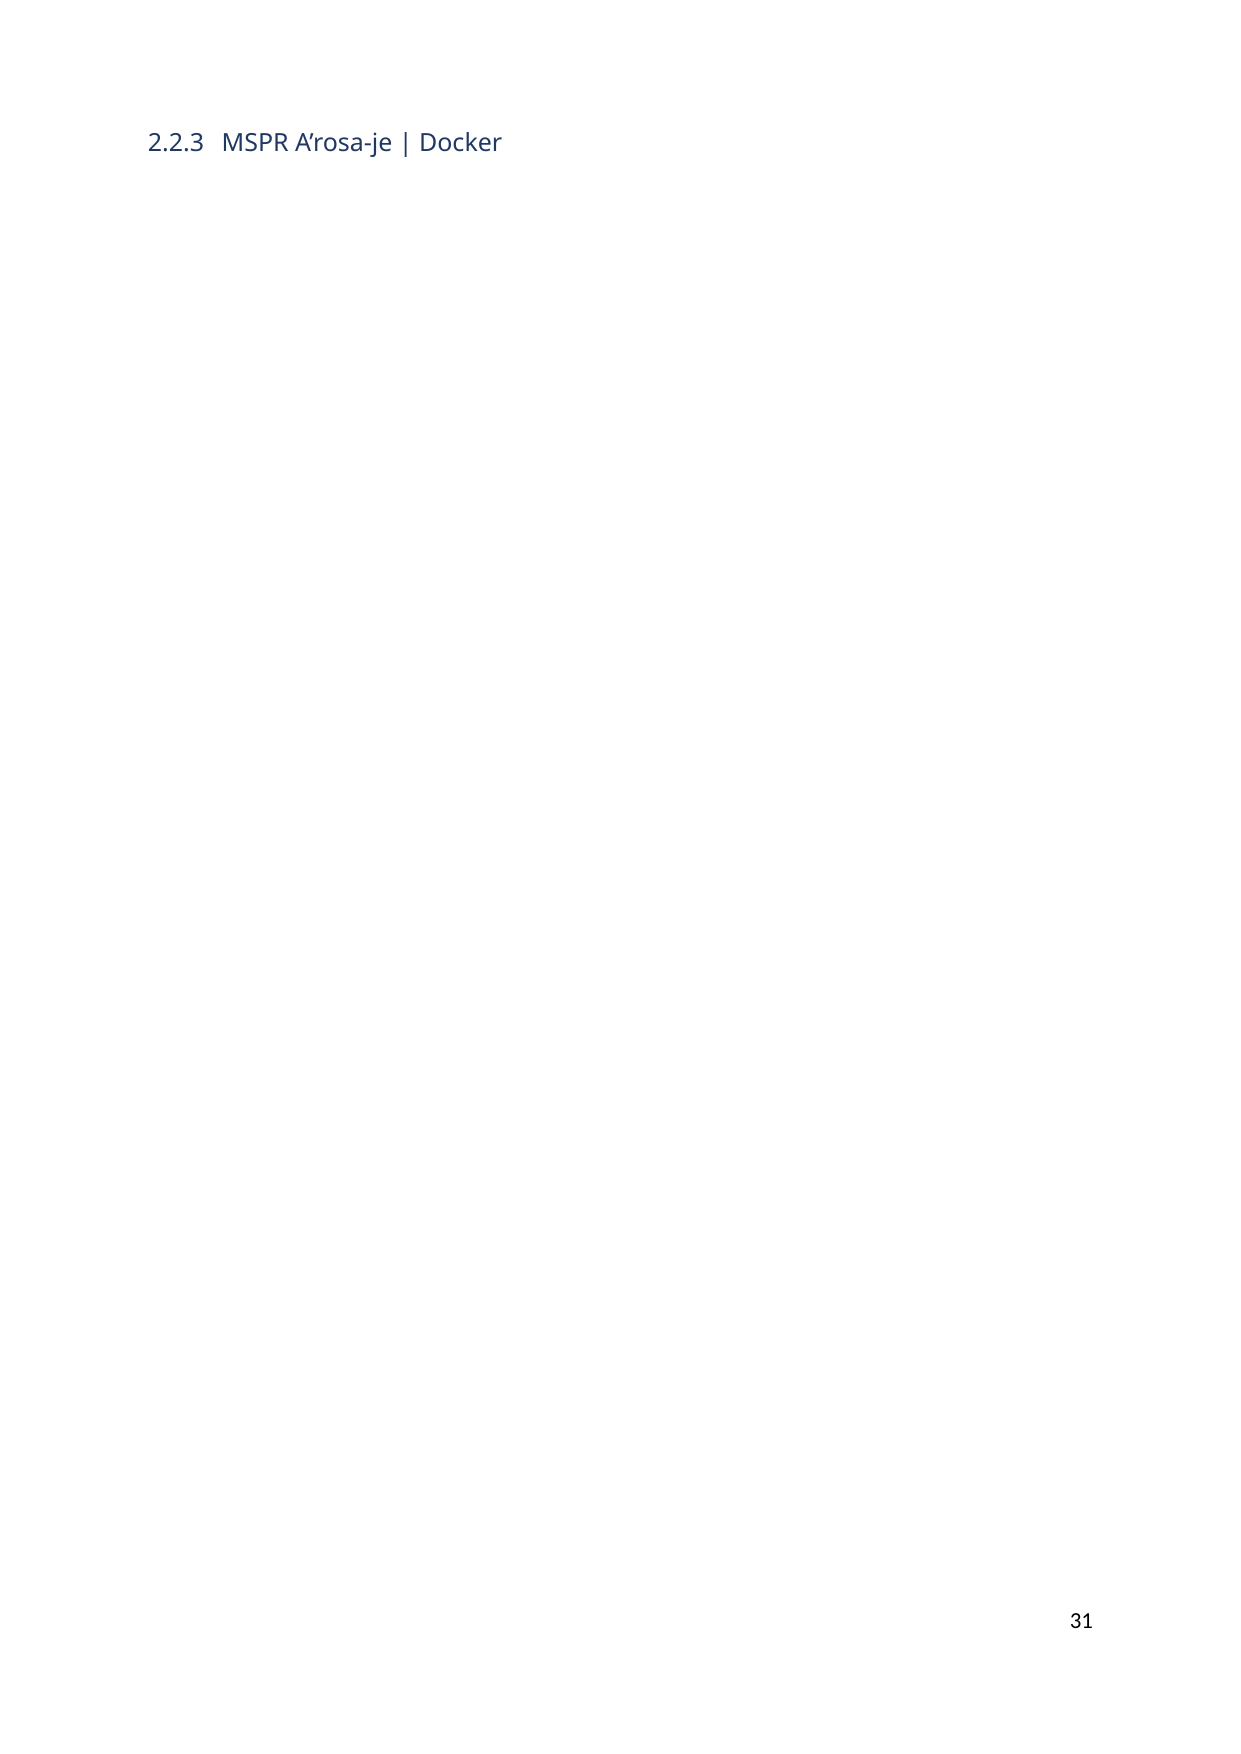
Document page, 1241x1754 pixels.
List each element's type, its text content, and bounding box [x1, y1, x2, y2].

subtitle 2.2.3 MSPR A’rosa-je | Docker [148, 124, 1093, 158]
